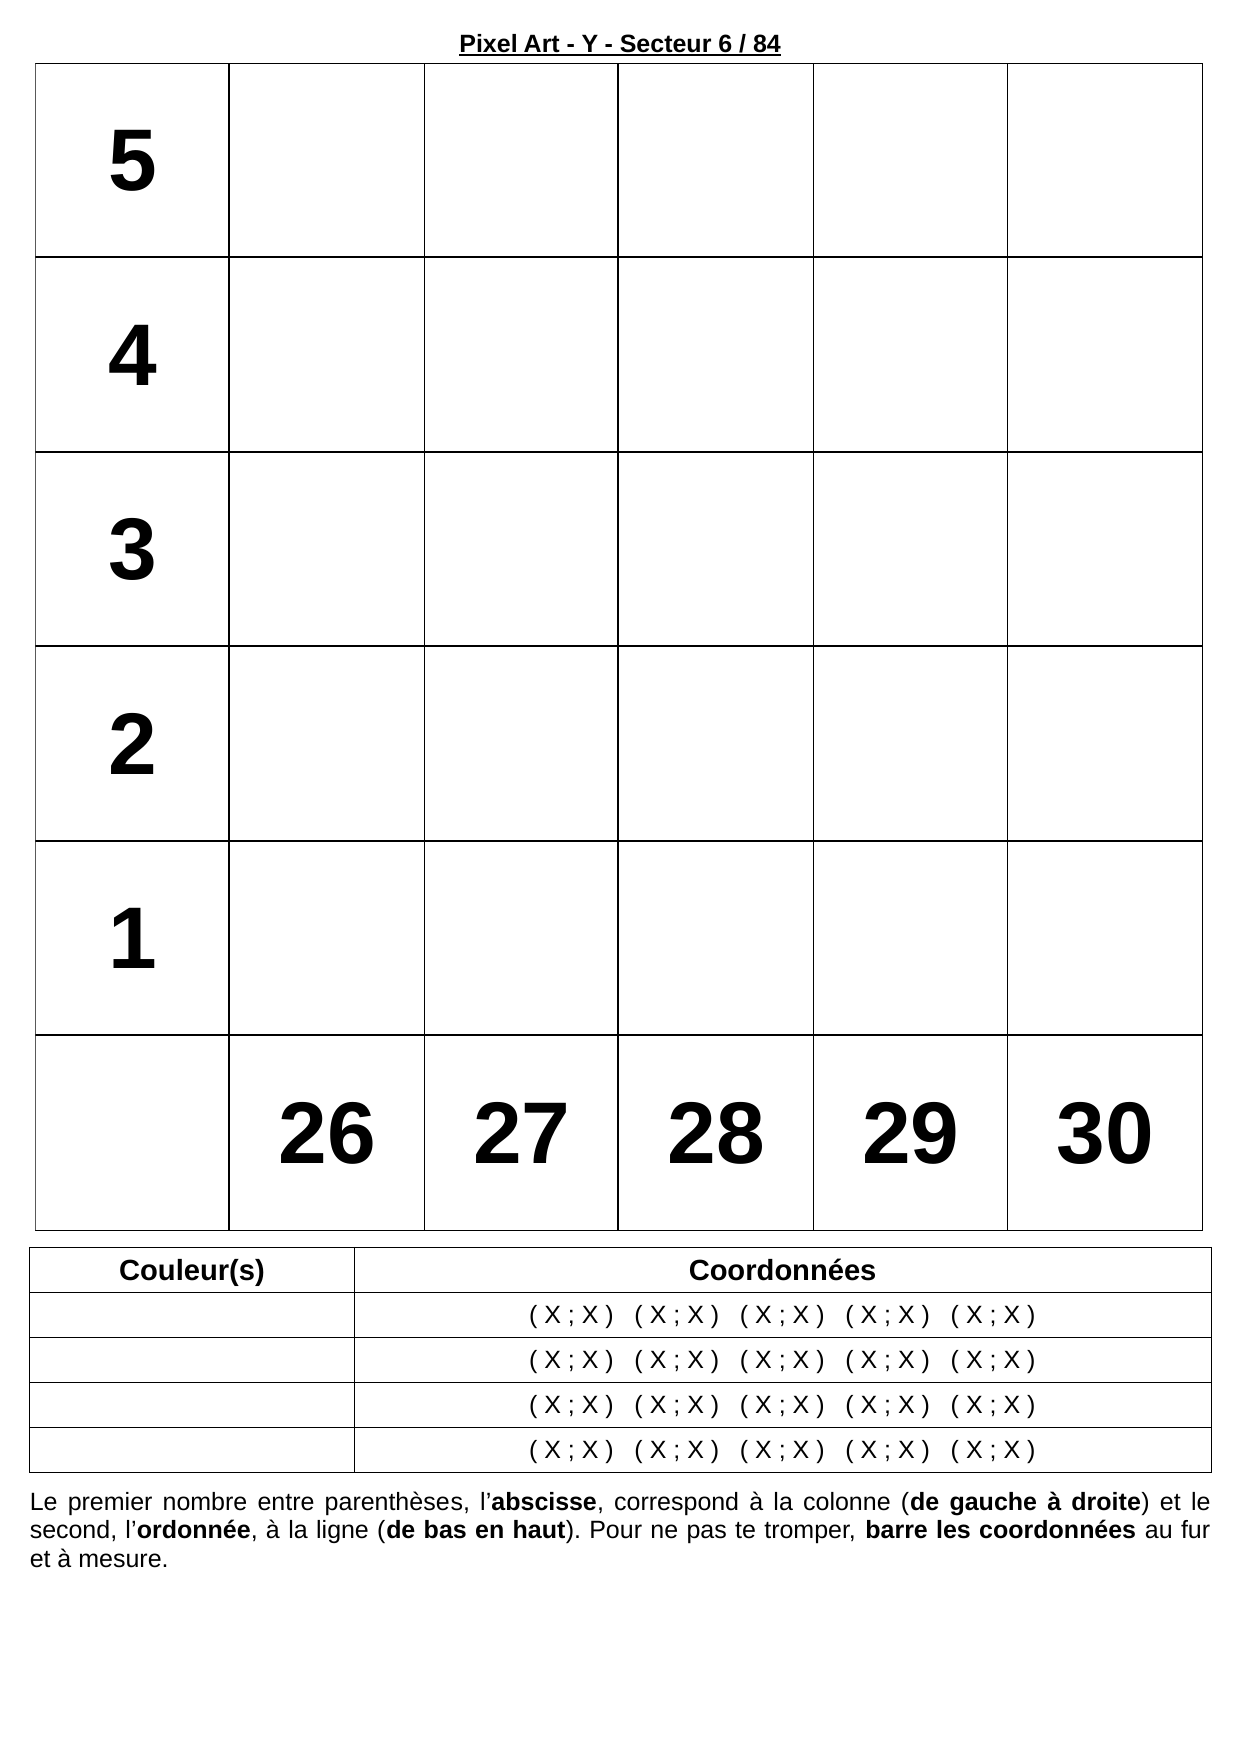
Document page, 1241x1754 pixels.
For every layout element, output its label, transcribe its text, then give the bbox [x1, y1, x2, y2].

table_header Couleur(s) [30, 1248, 354, 1292]
table_cell [30, 1338, 354, 1382]
text Pixel Art - Y - Secteur 6 / 84 [29, 29, 1211, 58]
table_cell [30, 1293, 354, 1337]
table_cell ( X ; X ) ( X ; X ) ( X ; X ) ( X ; X ) ( X ; X ) [355, 1293, 1211, 1337]
table_cell [30, 1428, 354, 1472]
table_cell [30, 1383, 354, 1427]
table_cell ( X ; X ) ( X ; X ) ( X ; X ) ( X ; X ) ( X ; X ) [355, 1428, 1211, 1472]
table_cell ( X ; X ) ( X ; X ) ( X ; X ) ( X ; X ) ( X ; X ) [355, 1383, 1211, 1427]
table_header Coordonnées [355, 1248, 1211, 1292]
text Le premier nombre entre parenthèses, l’abscisse, correspond à la colonne (de gauche à droite) et le second, l’ordonnée, à la ligne (de bas en haut). Pour ne pas te tromper, barre les coordonnées au fur et à mesure. [29, 1487, 1211, 1573]
table_cell ( X ; X ) ( X ; X ) ( X ; X ) ( X ; X ) ( X ; X ) [355, 1338, 1211, 1382]
